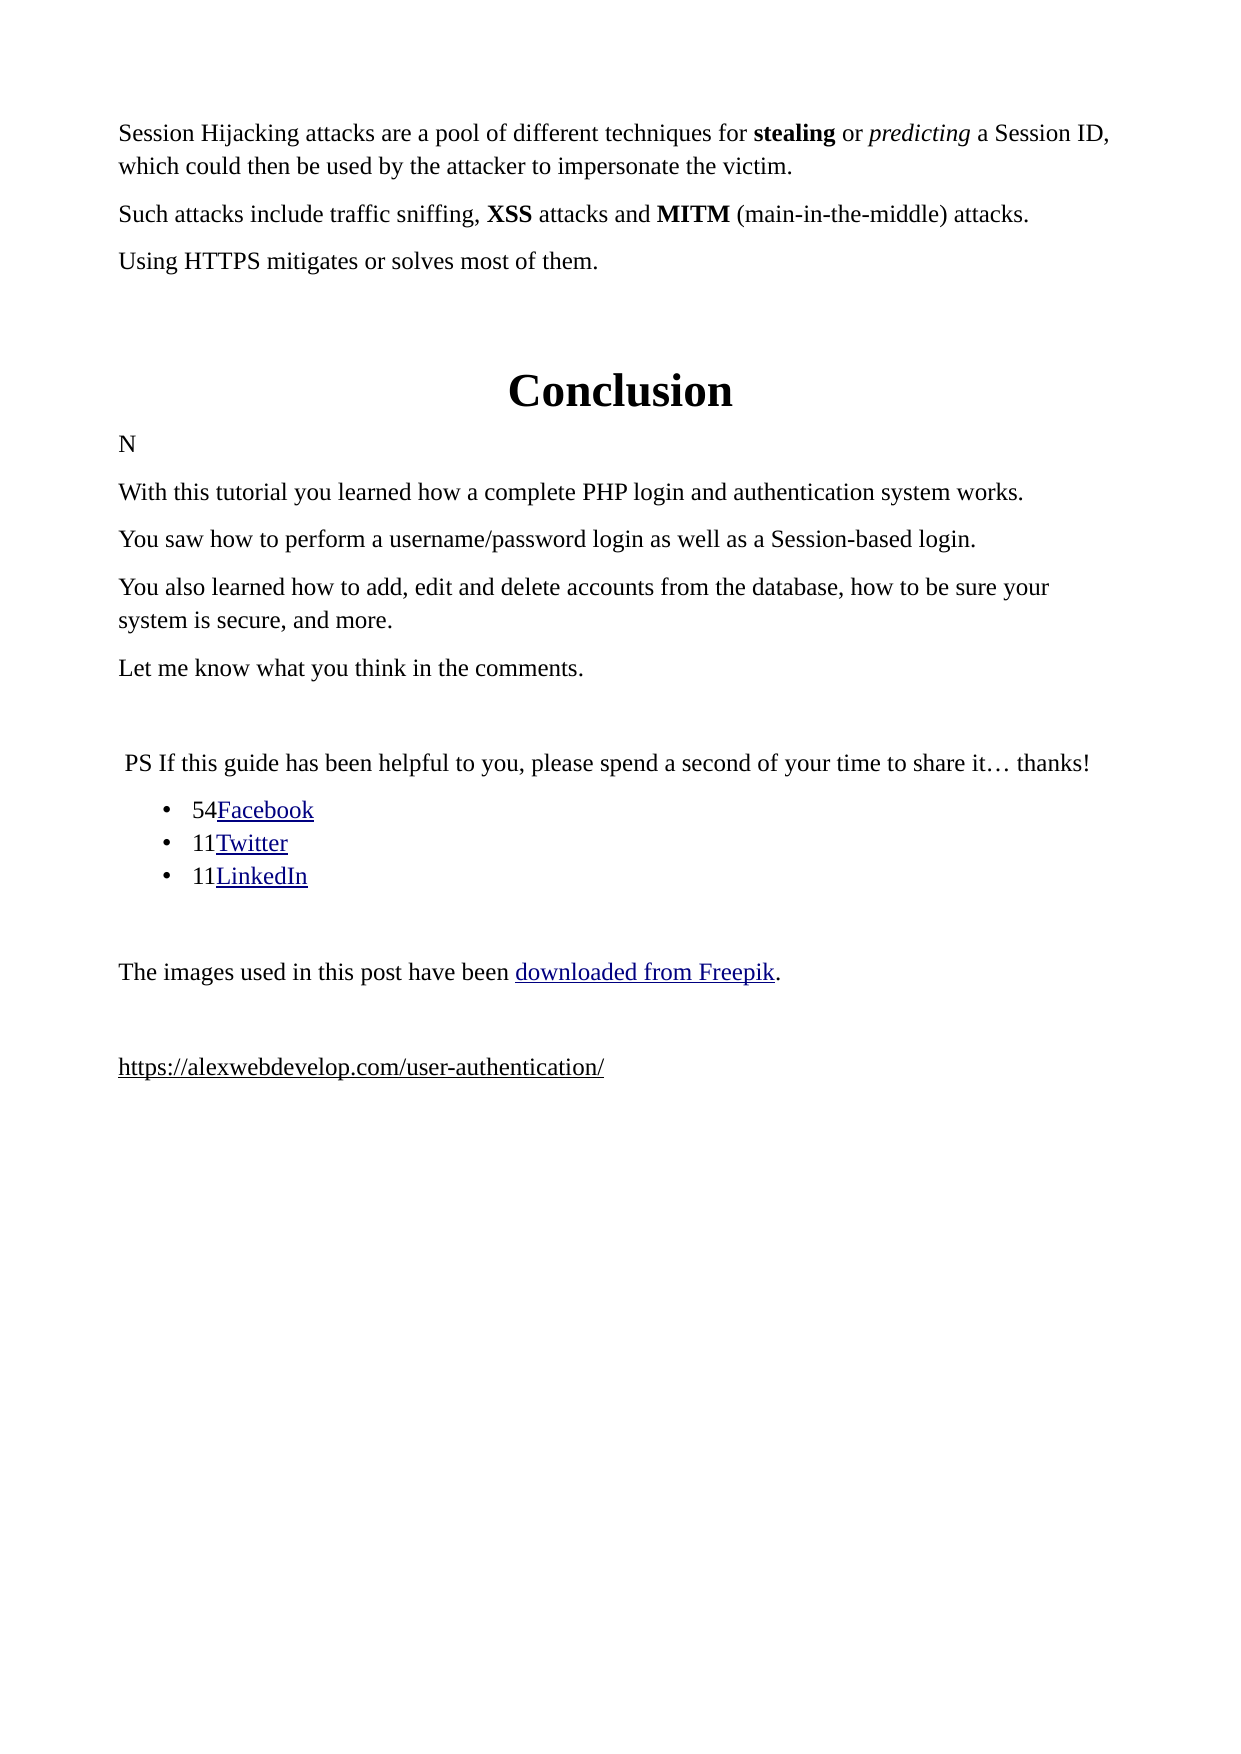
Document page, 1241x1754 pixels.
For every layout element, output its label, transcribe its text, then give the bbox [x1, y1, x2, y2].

text Using HTTPS mitigates or solves most of them. [118, 246, 1122, 275]
list 11LinkedIn [162, 861, 1122, 890]
list 54Facebook [162, 795, 1122, 824]
text PS If this guide has been helpful to you, please spend a second of your time to share it… thanks! [118, 748, 1122, 777]
text With this tutorial you learned how a complete PHP login and authentication system works. [118, 477, 1122, 506]
text You saw how to perform a username/password login as well as a Session-based login. [118, 524, 1122, 553]
text You also learned how to add, edit and delete accounts from the database, how to be sure your system is secure, and more. [118, 572, 1122, 634]
list 11Twitter [162, 828, 1122, 857]
subtitle Conclusion [118, 362, 1122, 417]
text Let me know what you think in the comments. [118, 653, 1122, 681]
text The images used in this post have been downloaded from Freepik. [118, 957, 1122, 985]
text Session Hijacking attacks are a pool of different techniques for stealing or predicting a Session ID, which could then be used by the attacker to impersonate the victim. [118, 118, 1122, 180]
text https://alexwebdevelop.com/user-authentication/ [118, 1052, 1122, 1081]
text N [118, 429, 1122, 458]
text Such attacks include traffic sniffing, XSS attacks and MITM (main-in-the-middle) attacks. [118, 199, 1122, 227]
